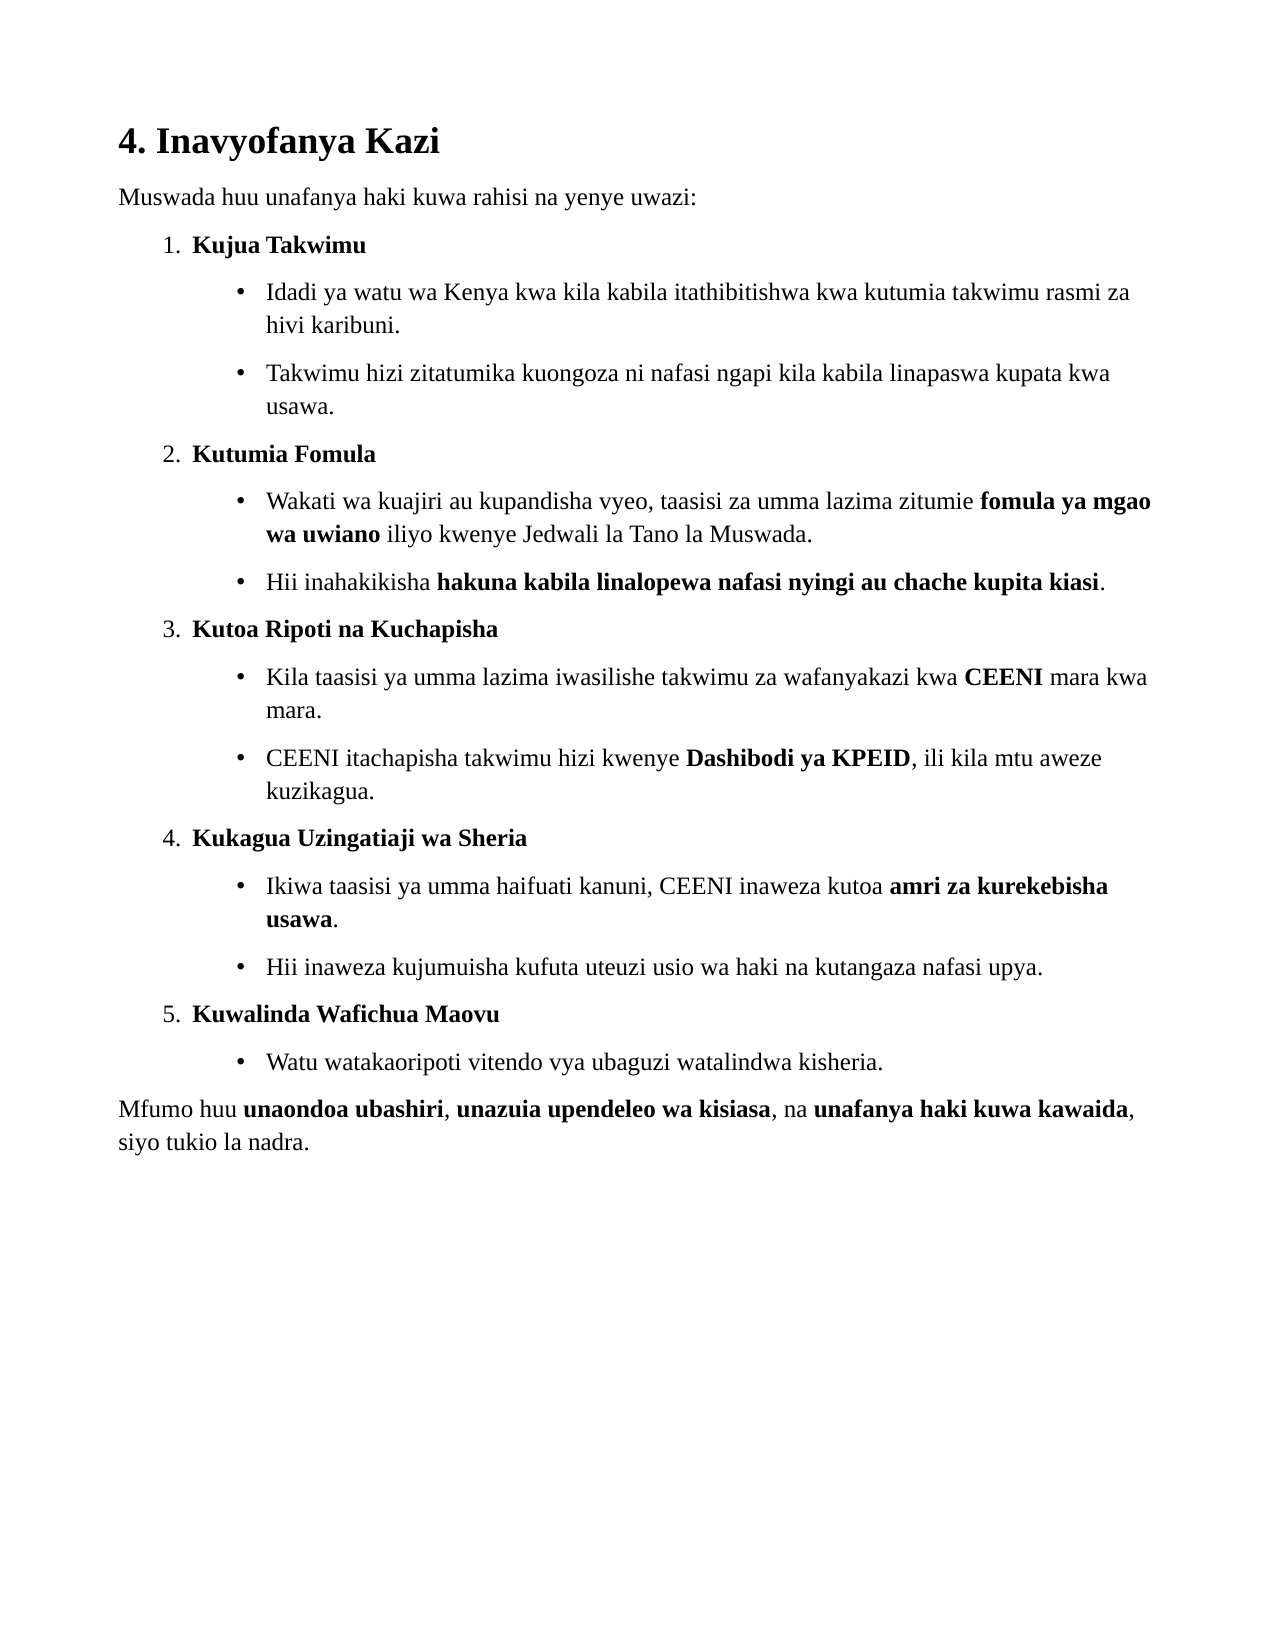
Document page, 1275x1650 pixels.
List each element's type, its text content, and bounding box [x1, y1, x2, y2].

list Kuwalinda Wafichua Maovu [162, 999, 1157, 1028]
list Kukagua Uzingatiaji wa Sheria [162, 823, 1157, 852]
list Idadi ya watu wa Kenya kwa kila kabila itathibitishwa kwa kutumia takwimu rasmi za hivi karibuni. [236, 277, 1157, 339]
list Kila taasisi ya umma lazima iwasilishe takwimu za wafanyakazi kwa CEENI mara kwa mara. [236, 662, 1157, 724]
list CEENI itachapisha takwimu hizi kwenye Dashibodi ya KPEID, ili kila mtu aweze kuzikagua. [236, 743, 1157, 804]
list Kutumia Fomula [162, 439, 1157, 467]
list Ikiwa taasisi ya umma haifuati kanuni, CEENI inaweza kutoa amri za kurekebisha usawa. [236, 871, 1157, 933]
list Takwimu hizi zitatumika kuongoza ni nafasi ngapi kila kabila linapaswa kupata kwa usawa. [236, 358, 1157, 420]
text Muswada huu unafanya haki kuwa rahisi na yenye uwazi: [118, 182, 1157, 211]
subtitle 4. Inavyofanya Kazi [118, 118, 1157, 161]
list Watu watakaoripoti vitendo vya ubaguzi watalindwa kisheria. [236, 1047, 1157, 1076]
list Hii inaweza kujumuisha kufuta uteuzi usio wa haki na kutangaza nafasi upya. [236, 952, 1157, 980]
list Kujua Takwimu [162, 230, 1157, 259]
list Wakati wa kuajiri au kupandisha vyeo, taasisi za umma lazima zitumie fomula ya mgao wa uwiano iliyo kwenye Jedwali la Tano la Muswada. [236, 486, 1157, 548]
text Mfumo huu unaondoa ubashiri, unazuia upendeleo wa kisiasa, na unafanya haki kuwa kawaida, siyo tukio la nadra. [118, 1094, 1157, 1156]
list Kutoa Ripoti na Kuchapisha [162, 614, 1157, 643]
list Hii inahakikisha hakuna kabila linalopewa nafasi nyingi au chache kupita kiasi. [236, 567, 1157, 596]
